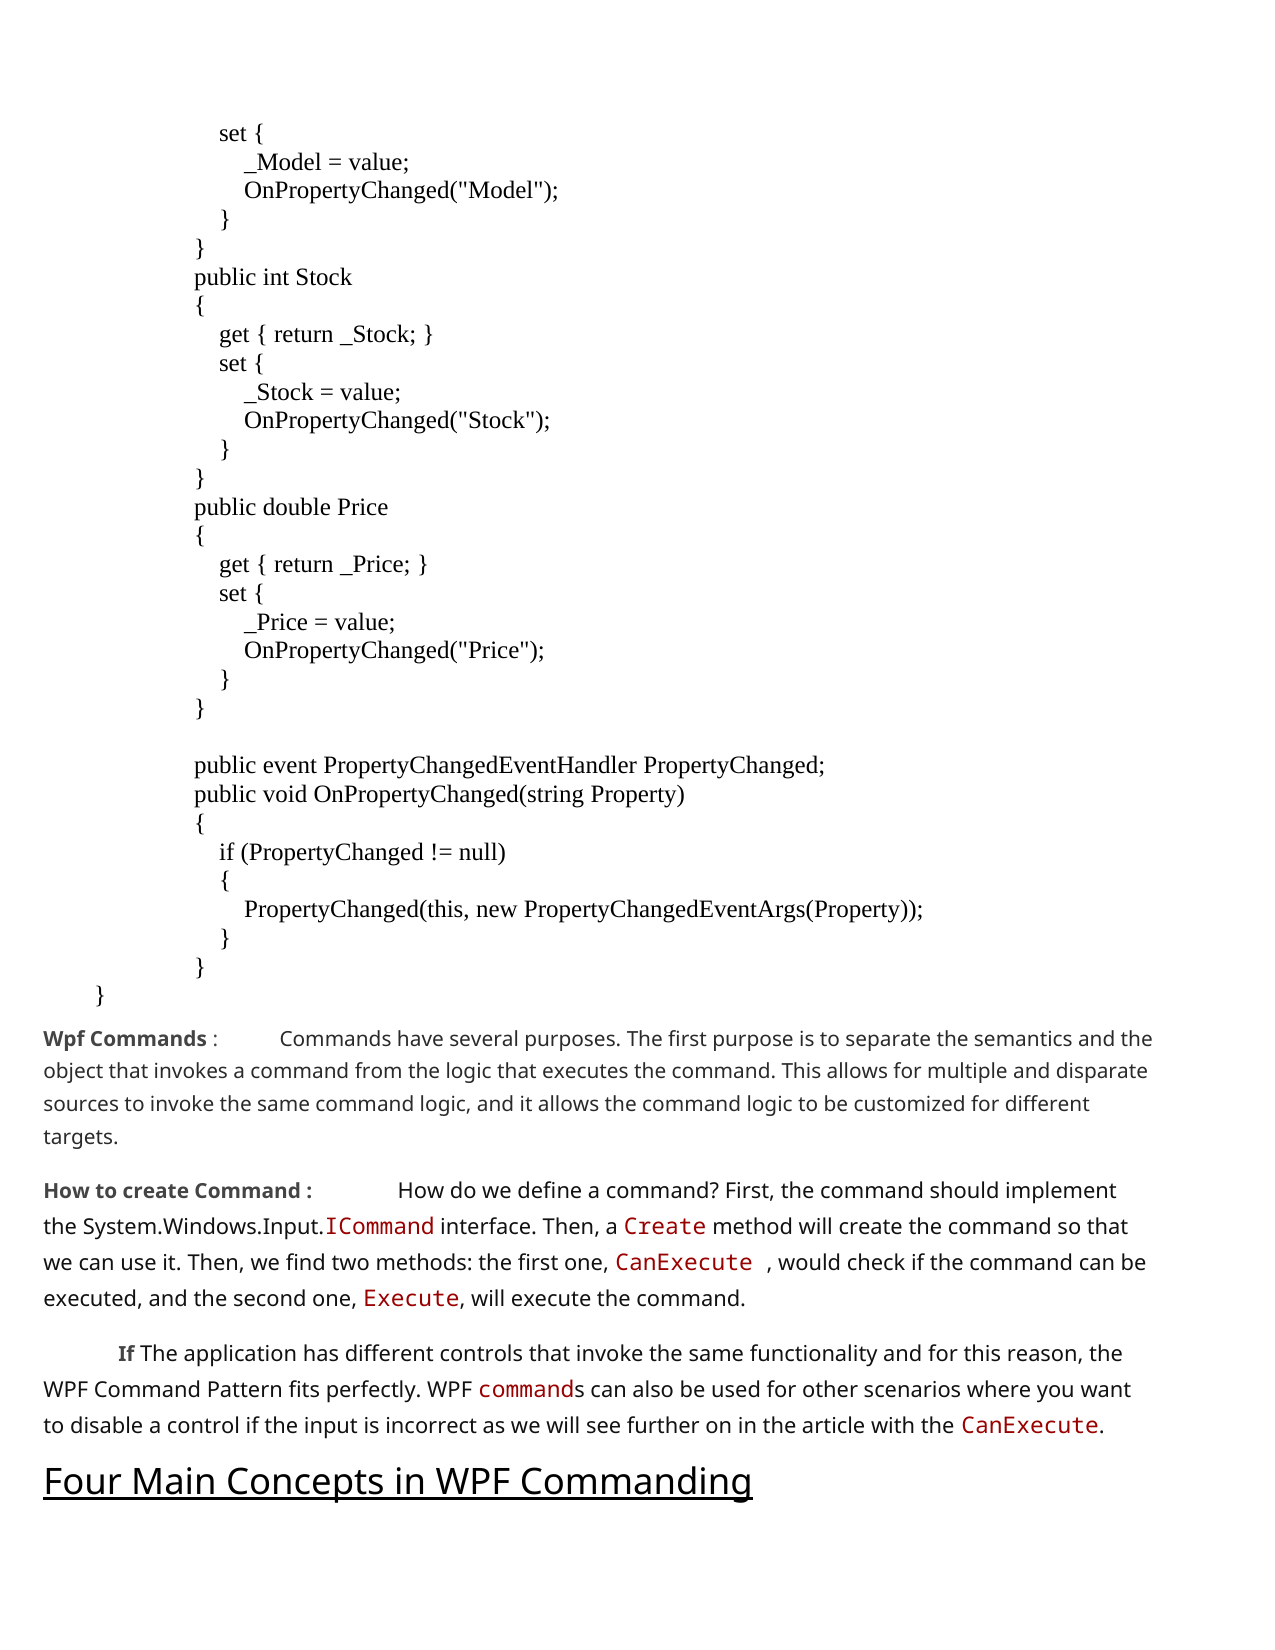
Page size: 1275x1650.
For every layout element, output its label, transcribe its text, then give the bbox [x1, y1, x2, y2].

text How to create Command : How do we define a command? First, the command should implement the System.Windows.Input.ICommand interface. Then, a Create method will create the command so that we can use it. Then, we find two methods: the first one, CanExecute , would check if the command can be executed, and the second one, Execute, will execute the command. [43, 1175, 1157, 1313]
text  } [118, 664, 1157, 693]
text  if (PropertyChanged != null) [118, 837, 1157, 866]
text  } [118, 952, 1157, 981]
text  _Model = value; [118, 147, 1157, 176]
text  get { return _Stock; } [118, 319, 1157, 348]
text  set { [118, 118, 1157, 147]
text If The application has different controls that invoke the same functionality and for this reason, the WPF Command Pattern fits perfectly. WPF commands can also be used for other scenarios where you want to disable a control if the input is incorrect as we will see further on in the article with the CanExecute. [43, 1338, 1157, 1440]
text  public event PropertyChangedEventHandler PropertyChanged; [118, 751, 1157, 779]
text  public void OnPropertyChanged(string Property) [118, 779, 1157, 808]
text  { [118, 521, 1157, 549]
text  } [118, 233, 1157, 262]
text  } [118, 923, 1157, 952]
text  } [118, 204, 1157, 233]
text  { [118, 866, 1157, 894]
text  [118, 722, 1157, 751]
text  OnPropertyChanged("Stock"); [118, 406, 1157, 434]
text  PropertyChanged(this, new PropertyChangedEventArgs(Property)); [118, 894, 1157, 923]
text Four Main Concepts in WPF Commanding [43, 1455, 1157, 1505]
text Wpf Commands : Commands have several purposes. The first purpose is to separate the semantics and the object that invokes a command from the logic that executes the command. This allows for multiple and disparate sources to invoke the same command logic, and it allows the command logic to be customized for different targets. [43, 1024, 1157, 1150]
text  _Stock = value; [118, 377, 1157, 406]
text  set { [118, 578, 1157, 607]
text  public double Price [118, 492, 1157, 521]
text  } [118, 693, 1157, 722]
text  } [118, 463, 1157, 492]
text  { [118, 291, 1157, 319]
text  OnPropertyChanged("Price"); [118, 636, 1157, 664]
text  _Price = value; [118, 607, 1157, 636]
text  set { [118, 348, 1157, 377]
text  { [118, 808, 1157, 837]
text  public int Stock [118, 262, 1157, 291]
text  OnPropertyChanged("Model"); [118, 176, 1157, 204]
text  } [43, 981, 1169, 1009]
text  get { return _Price; } [118, 549, 1157, 578]
text  } [118, 434, 1157, 463]
